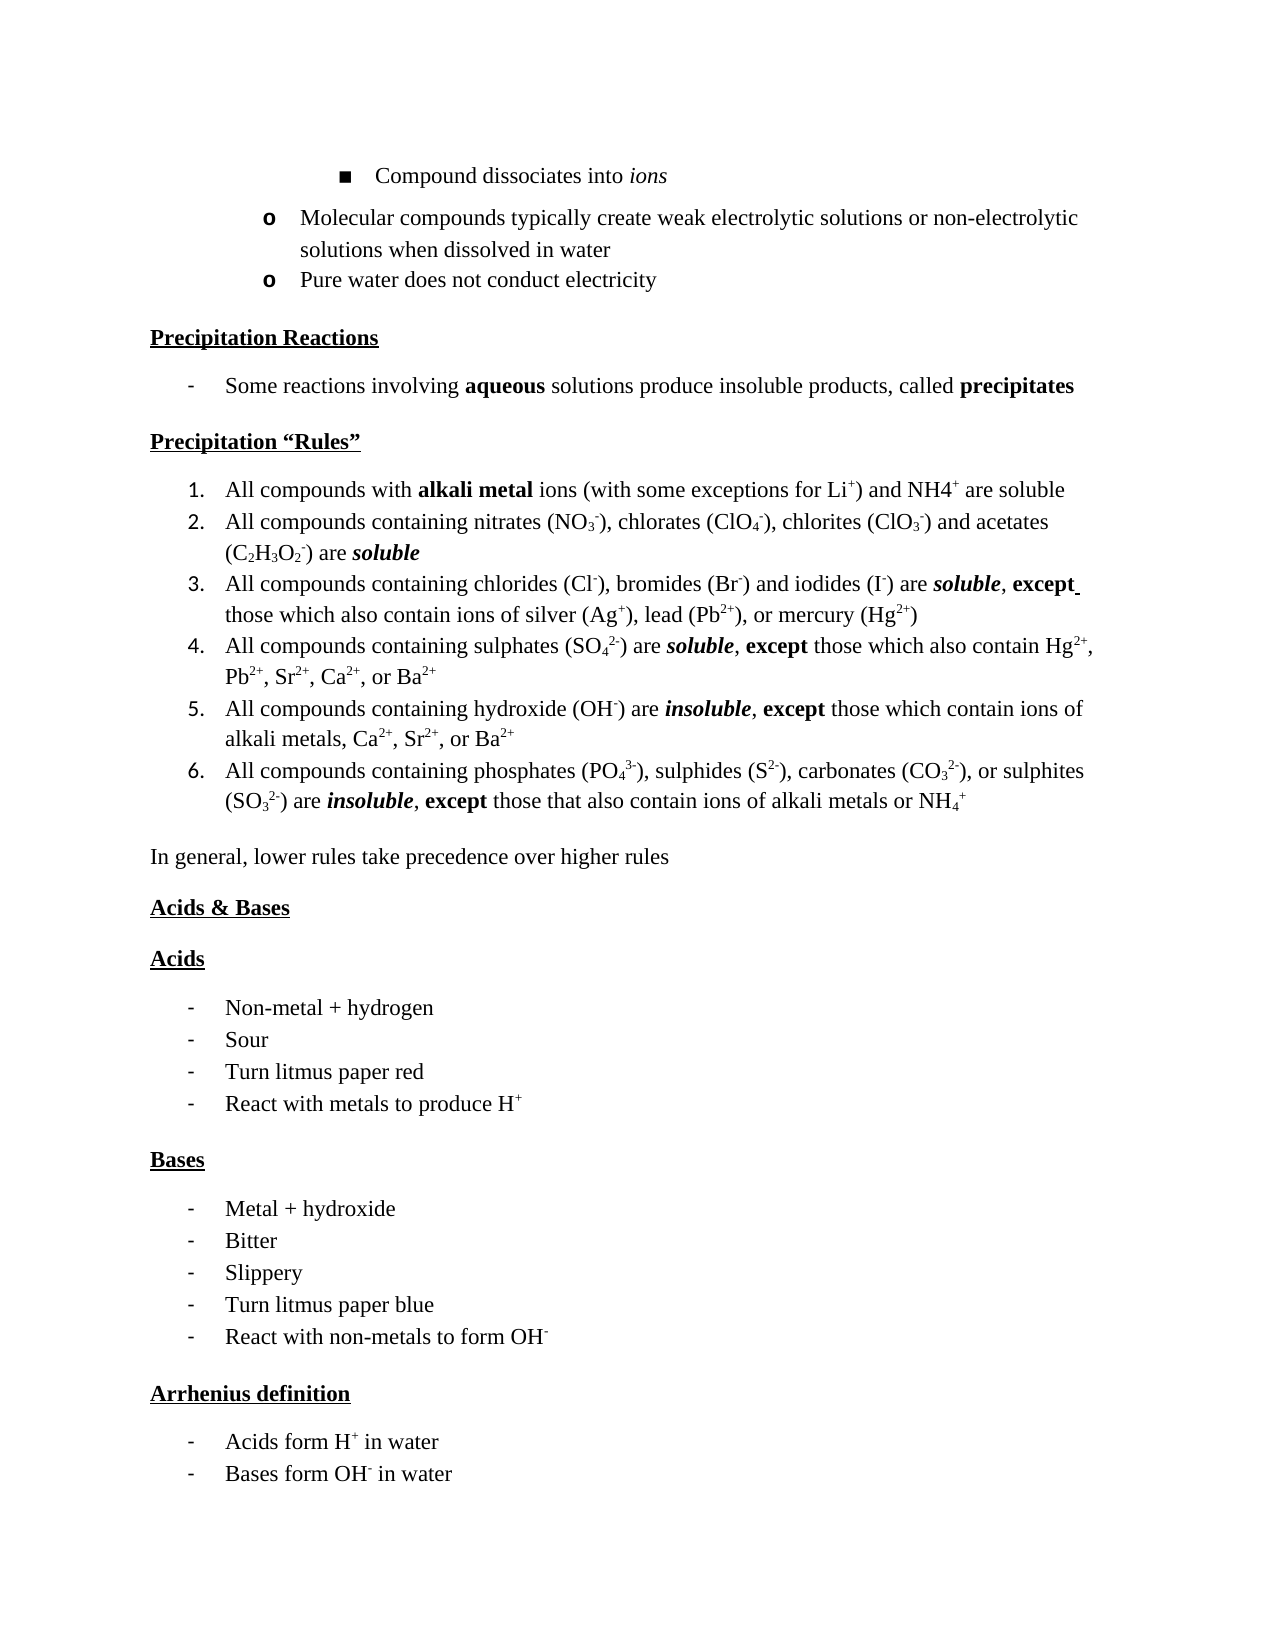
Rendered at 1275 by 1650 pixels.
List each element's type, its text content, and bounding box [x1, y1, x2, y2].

list Non-metal + hydrogen [187, 993, 1125, 1021]
list React with non-metals to form OH- [187, 1322, 1125, 1350]
list Turn litmus paper blue [187, 1290, 1125, 1318]
list Metal + hydroxide [187, 1194, 1125, 1222]
list Bases form OH- in water [187, 1459, 1125, 1487]
list Pure water does not conduct electricity [262, 266, 1125, 294]
text Precipitation “Rules” [150, 428, 1125, 454]
list Bitter [187, 1226, 1125, 1254]
list All compounds containing phosphates (PO43-), sulphides (S2-), carbonates (CO32-), or sulphites (SO32-) are insoluble, except those that also contain ions of alkali metals or NH4+ [187, 756, 1125, 814]
text Bases [150, 1146, 1125, 1173]
text Acids [150, 946, 1125, 972]
list Slippery [187, 1258, 1125, 1286]
list All compounds containing nitrates (NO3-), chlorates (ClO4-), chlorites (ClO3-) and acetates (C2H3O2-) are soluble [187, 507, 1125, 566]
list Compound dissociates into ions [337, 150, 1125, 197]
list React with metals to produce H+ [187, 1089, 1125, 1117]
list Sour [187, 1025, 1125, 1053]
list Acids form H+ in water [187, 1427, 1125, 1455]
list All compounds containing hydroxide (OH-) are insoluble, except those which contain ions of alkali metals, Ca2+, Sr2+, or Ba2+ [187, 694, 1125, 752]
list All compounds containing sulphates (SO42-) are soluble, except those which also contain Hg2+, Pb2+, Sr2+, Ca2+, or Ba2+ [187, 632, 1125, 690]
list Turn litmus paper red [187, 1057, 1125, 1085]
text Precipitation Reactions [150, 324, 1125, 350]
list All compounds containing chlorides (Cl-), bromides (Br-) and iodides (I-) are soluble, except those which also contain ions of silver (Ag+), lead (Pb2+), or mercury (Hg2+) [187, 569, 1125, 628]
text In general, lower rules take precedence over higher rules [150, 843, 1125, 869]
text Acids & Bases [150, 894, 1125, 921]
list Molecular compounds typically create weak electrolytic solutions or non-electrolytic solutions when dissolved in water [262, 204, 1125, 262]
text Arrhenius definition [150, 1379, 1125, 1406]
list Some reactions involving aqueous solutions produce insoluble products, called precipitates [187, 371, 1125, 399]
list All compounds with alkali metal ions (with some exceptions for Li+) and NH4+ are soluble [187, 475, 1125, 503]
